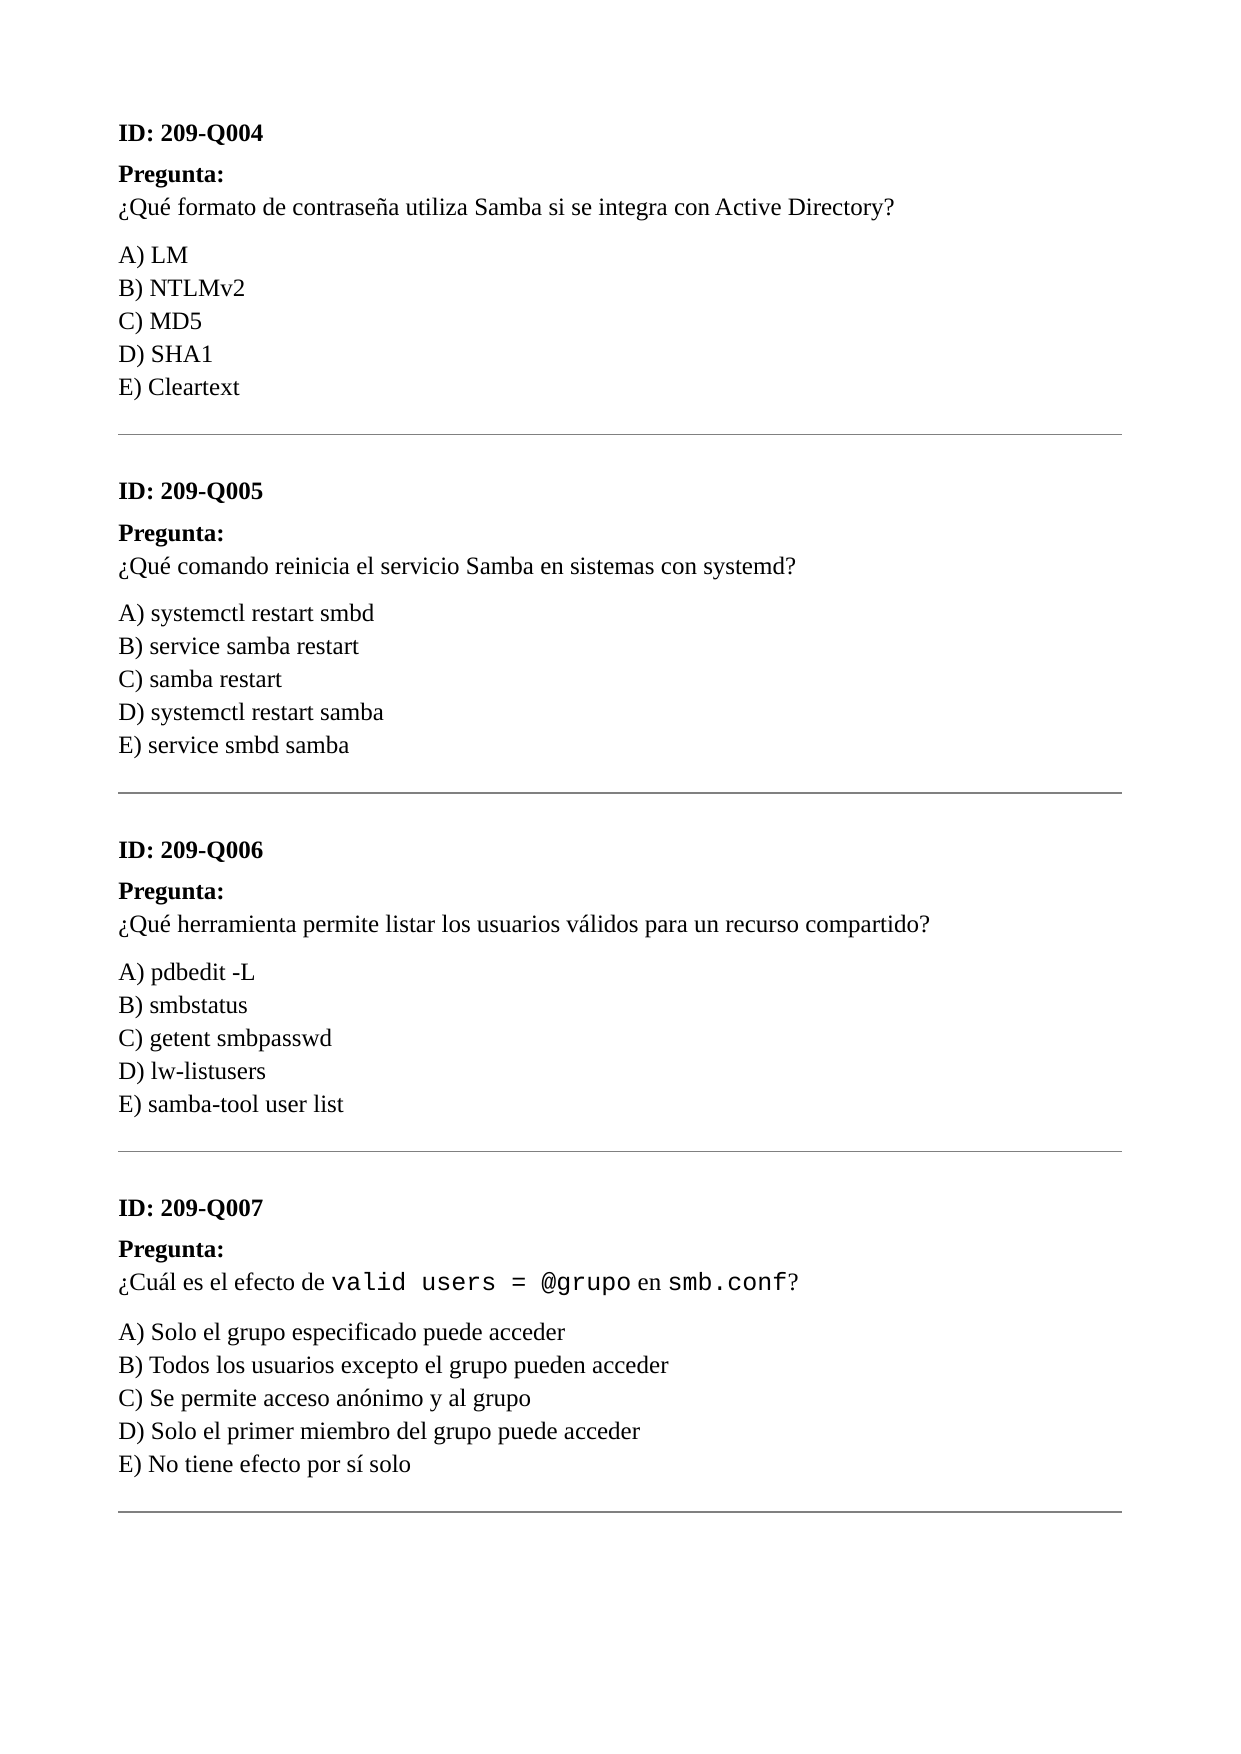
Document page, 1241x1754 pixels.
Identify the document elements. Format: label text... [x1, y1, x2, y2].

subtitle ID: 209-Q004 [118, 118, 1122, 147]
text Pregunta: ¿Cuál es el efecto de valid users = @grupo en smb.conf? [118, 1234, 1122, 1298]
subtitle ID: 209-Q007 [118, 1193, 1122, 1222]
text Pregunta: ¿Qué herramienta permite listar los usuarios válidos para un recurso compartido? [118, 876, 1122, 938]
text Pregunta: ¿Qué formato de contraseña utiliza Samba si se integra con Active Directory? [118, 159, 1122, 221]
text A) systemctl restart smbd B) service samba restart C) samba restart D) systemctl restart samba E) service smbd samba [118, 598, 1122, 759]
subtitle ID: 209-Q005 [118, 476, 1122, 505]
text A) pdbedit -L B) smbstatus C) getent smbpasswd D) lw-listusers E) samba-tool user list [118, 957, 1122, 1117]
text A) Solo el grupo especificado puede acceder B) Todos los usuarios excepto el grupo pueden acceder C) Se permite acceso anónimo y al grupo D) Solo el primer miembro del grupo puede acceder E) No tiene efecto por sí solo [118, 1317, 1122, 1478]
text Pregunta: ¿Qué comando reinicia el servicio Samba en sistemas con systemd? [118, 518, 1122, 579]
subtitle ID: 209-Q006 [118, 835, 1122, 863]
text A) LM B) NTLMv2 C) MD5 D) SHA1 E) Cleartext [118, 240, 1122, 401]
